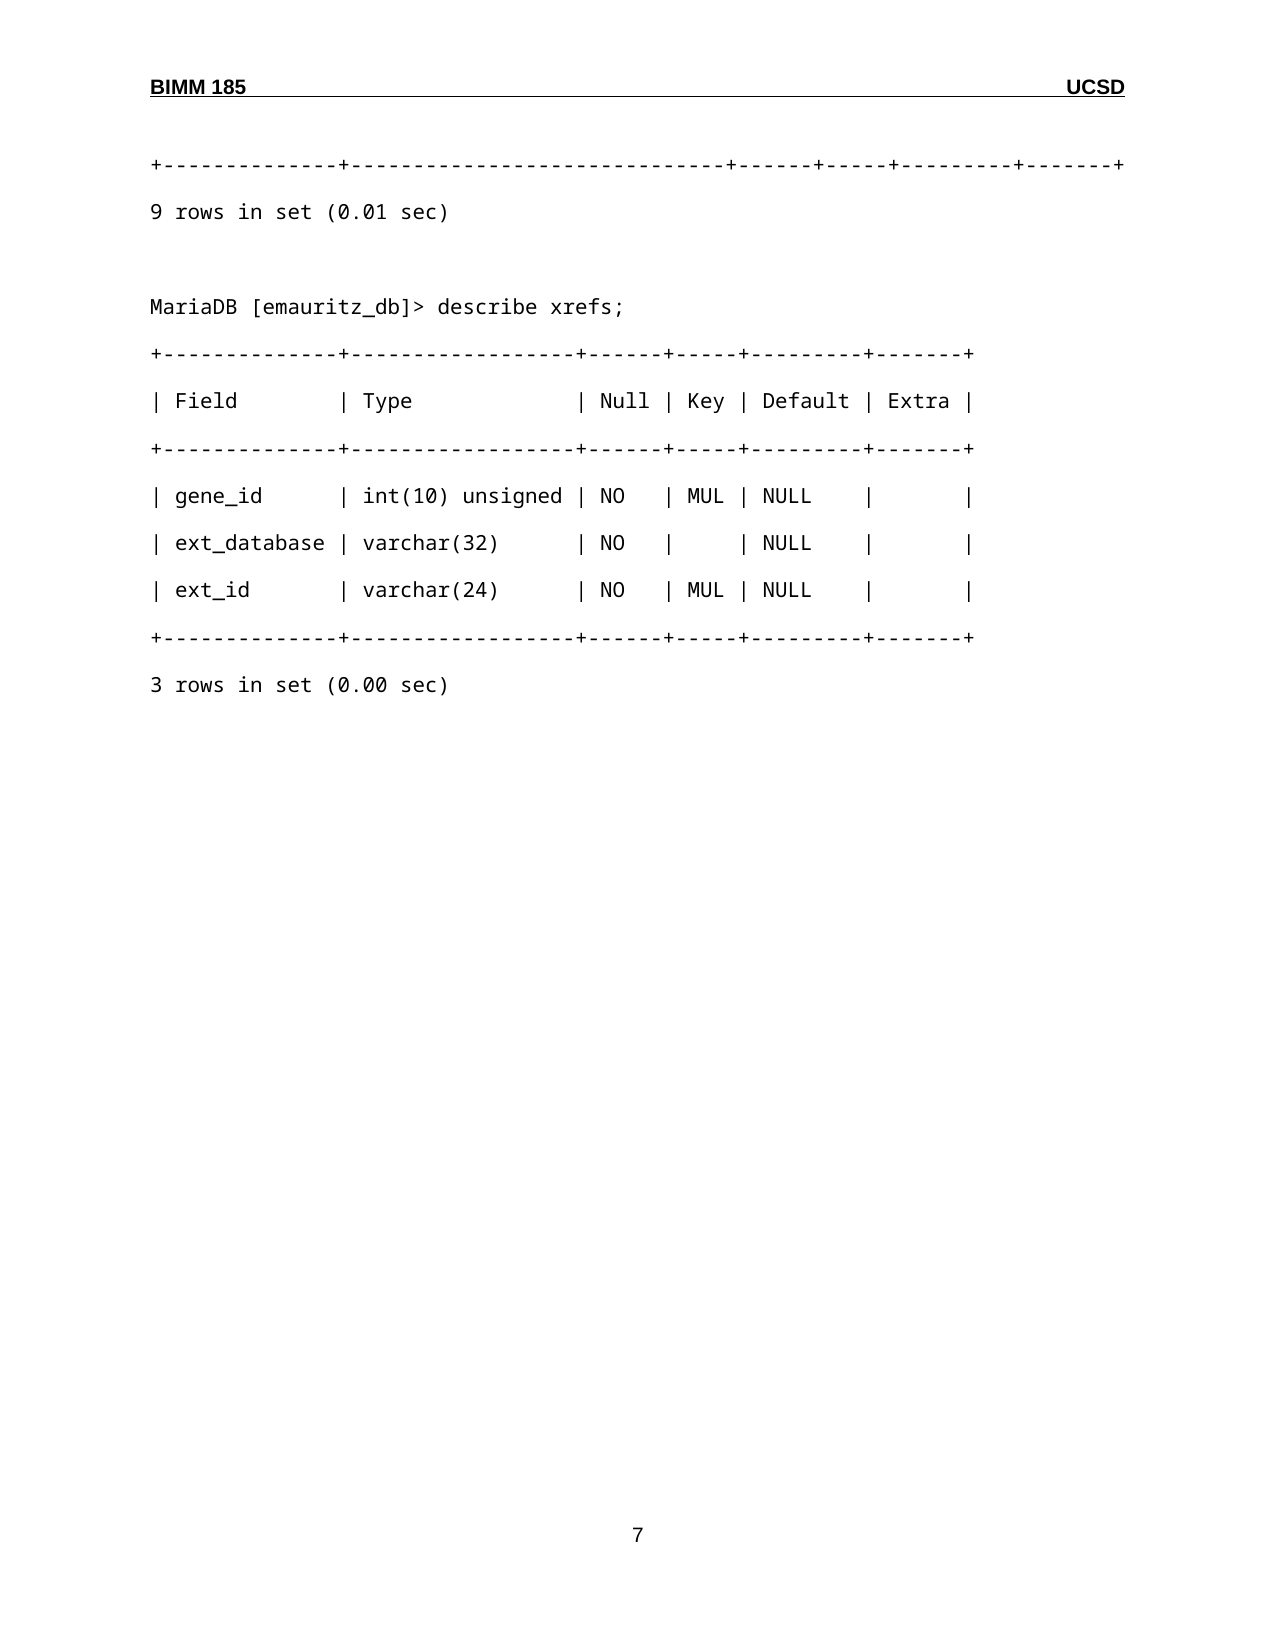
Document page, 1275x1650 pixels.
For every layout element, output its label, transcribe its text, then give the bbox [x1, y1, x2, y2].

text | ext_id | varchar(24) | NO | MUL | NULL | | [150, 576, 1125, 604]
text +--------------+------------------------------+------+-----+---------+-------+ [150, 150, 1125, 178]
text | ext_database | varchar(32) | NO | | NULL | | [150, 528, 1125, 557]
text +--------------+------------------+------+-----+---------+-------+ [150, 339, 1125, 368]
text +--------------+------------------+------+-----+---------+-------+ [150, 623, 1125, 651]
text | gene_id | int(10) unsigned | NO | MUL | NULL | | [150, 481, 1125, 509]
text +--------------+------------------+------+-----+---------+-------+ [150, 434, 1125, 462]
text 3 rows in set (0.00 sec) [150, 670, 1125, 699]
text | Field | Type | Null | Key | Default | Extra | [150, 386, 1125, 415]
text 9 rows in set (0.01 sec) [150, 197, 1125, 226]
text MariaDB [emauritz_db]> describe xrefs; [150, 292, 1125, 320]
